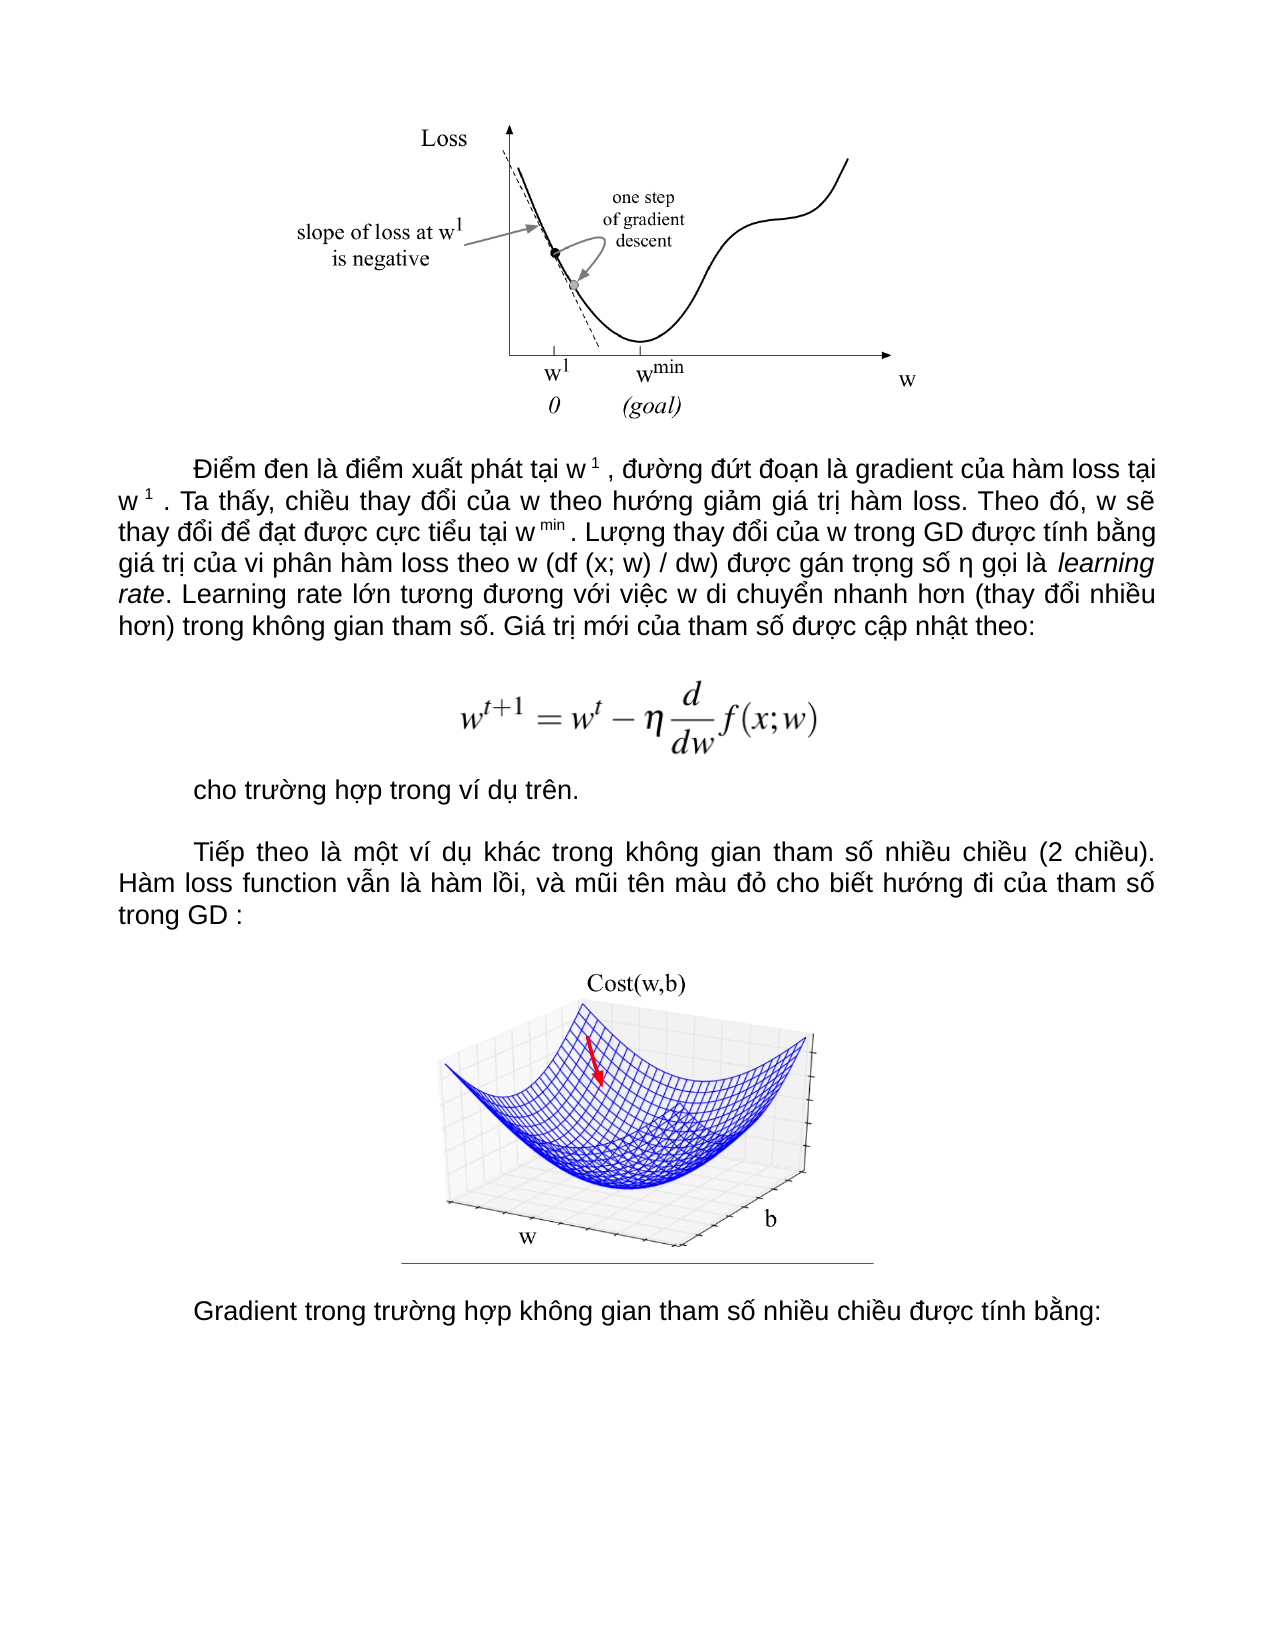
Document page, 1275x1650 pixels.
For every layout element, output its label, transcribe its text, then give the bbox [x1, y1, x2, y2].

text Tiếp theo là một ví dụ khác trong không gian tham số nhiều chiều (2 chiều). Hàm loss function vẫn là hàm lồi, và mũi tên màu đỏ cho biết hướng đi của tham số trong GD : [118, 836, 1157, 930]
text Điểm đen là điểm xuất phát tại w 1 , đường đứt đoạn là gradient của hàm loss tại w 1 . Ta thấy, chiều thay đổi của w theo hướng giảm giá trị hàm loss. Theo đó, w sẽ thay đổi để đạt được cực tiểu tại w min . Lượng thay đổi của w trong GD được tính bằng giá trị của vi phân hàm loss theo w (df (x; w) / dw) được gán trọng số η gọi là learning rate. Learning rate lớn tương đương với việc w di chuyển nhanh hơn (thay đổi nhiều hơn) trong không gian tham số. Giá trị mới của tham số được cập nhật theo: [118, 453, 1157, 641]
picture [401, 961, 874, 1264]
picture [430, 669, 845, 774]
text cho trường hợp trong ví dụ trên. [118, 641, 1157, 805]
text Gradient trong trường hợp không gian tham số nhiều chiều được tính bằng: [118, 1294, 1157, 1326]
picture [285, 118, 990, 423]
